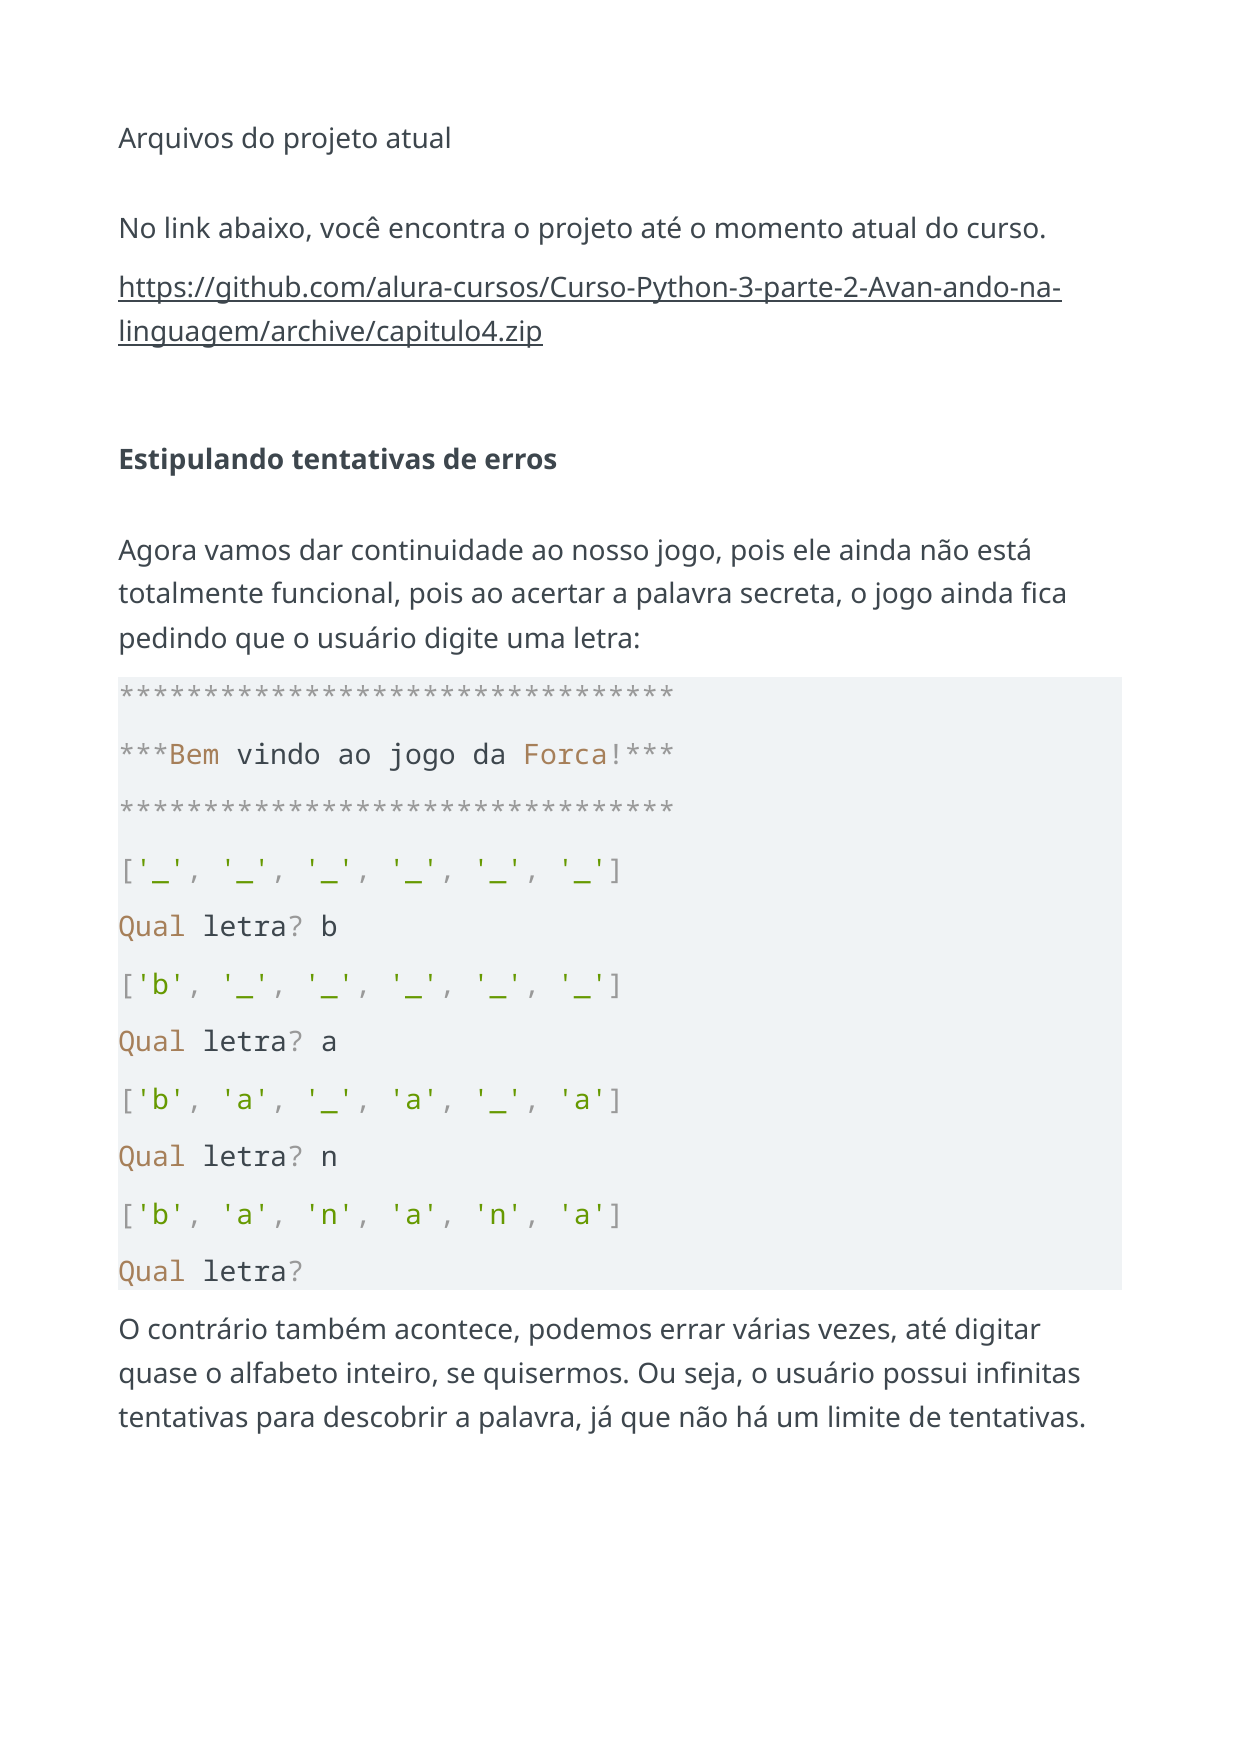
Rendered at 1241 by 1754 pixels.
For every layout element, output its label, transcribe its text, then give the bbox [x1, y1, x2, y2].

text Qual letra? a [118, 1022, 1122, 1060]
text ['_', '_', '_', '_', '_', '_'] [118, 849, 1122, 887]
text Qual letra? [118, 1252, 1122, 1290]
text ********************************* [118, 792, 1122, 830]
text ['b', '_', '_', '_', '_', '_'] [118, 964, 1122, 1002]
text O contrário também acontece, podemos errar várias vezes, até digitar quase o alfabeto inteiro, se quisermos. Ou seja, o usuário possui infinitas tentativas para descobrir a palavra, já que não há um limite de tentativas. [118, 1309, 1122, 1436]
subtitle Estipulando tentativas de erros [118, 439, 1122, 477]
text Qual letra? n [118, 1137, 1122, 1175]
text ['b', 'a', 'n', 'a', 'n', 'a'] [118, 1194, 1122, 1232]
text Qual letra? b [118, 907, 1122, 945]
text ********************************* [118, 677, 1122, 715]
text ***Bem vindo ao jogo da Forca!*** [118, 734, 1122, 772]
text https://github.com/alura-cursos/Curso-Python-3-parte-2-Avan-ando-na-linguagem/archive/capitulo4.zip [118, 267, 1122, 350]
text No link abaixo, você encontra o projeto até o momento atual do curso. [118, 169, 1122, 247]
text ['b', 'a', '_', 'a', '_', 'a'] [118, 1079, 1122, 1117]
text Agora vamos dar continuidade ao nosso jogo, pois ele ainda não está totalmente funcional, pois ao acertar a palavra secreta, o jogo ainda fica pedindo que o usuário digite uma letra: [118, 490, 1122, 656]
subtitle Arquivos do projeto atual [118, 118, 1122, 156]
